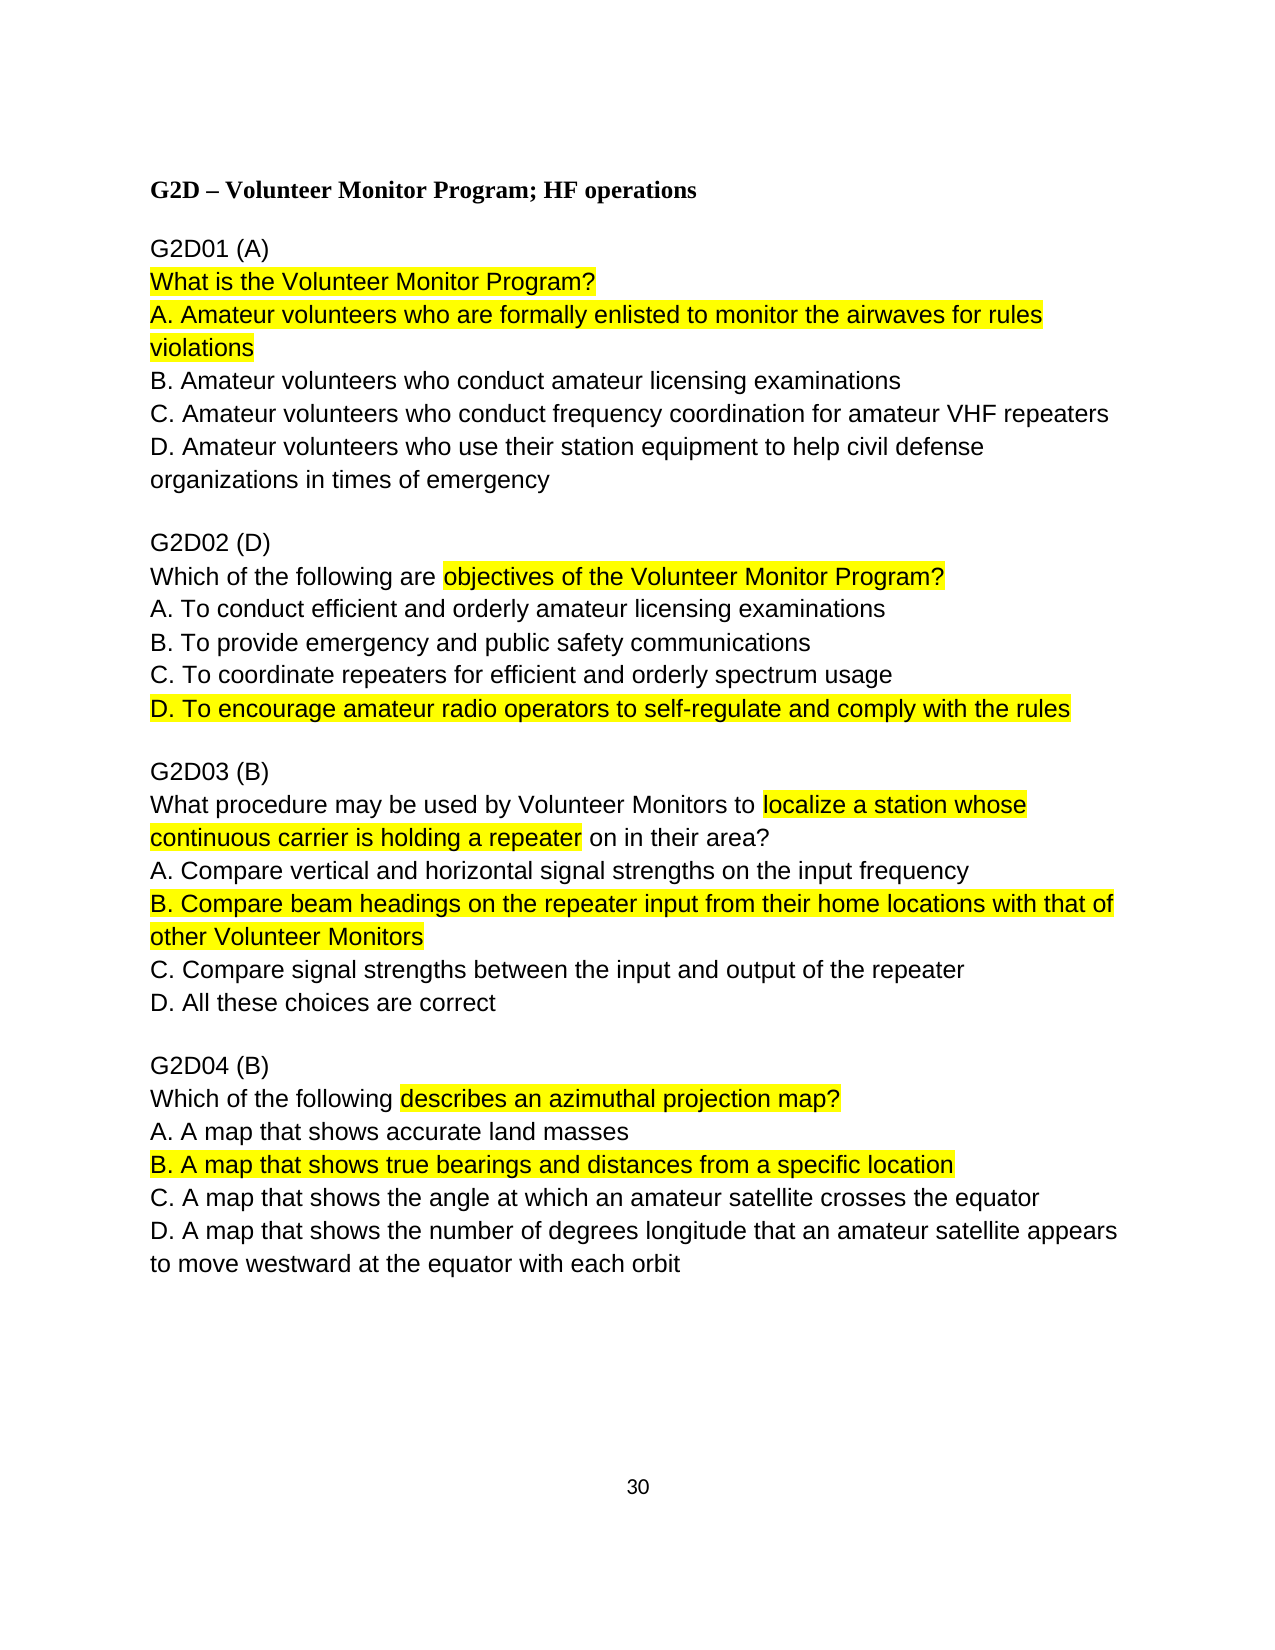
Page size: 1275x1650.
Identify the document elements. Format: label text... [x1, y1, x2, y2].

subtitle G2D – Volunteer Monitor Program; HF operations [150, 176, 1125, 204]
text G2D02 (D) Which of the following are objectives of the Volunteer Monitor Program? A. To conduct efficient and orderly amateur licensing examinations B. To provide emergency and public safety communications C. To coordinate repeaters for efficient and orderly spectrum usage D. To encourage amateur radio operators to self-regulate and comply with the rules [150, 528, 1125, 722]
text G2D04 (B) Which of the following describes an azimuthal projection map? A. A map that shows accurate land masses B. A map that shows true bearings and distances from a specific location C. A map that shows the angle at which an amateur satellite crosses the equator D. A map that shows the number of degrees longitude that an amateur satellite appears to move westward at the equator with each orbit [150, 1051, 1125, 1278]
text G2D03 (B) What procedure may be used by Volunteer Monitors to localize a station whose continuous carrier is holding a repeater on in their area? A. Compare vertical and horizontal signal strengths on the input frequency B. Compare beam headings on the repeater input from their home locations with that of other Volunteer Monitors C. Compare signal strengths between the input and output of the repeater D. All these choices are correct [150, 757, 1125, 1016]
text G2D01 (A) What is the Volunteer Monitor Program? A. Amateur volunteers who are formally enlisted to monitor the airwaves for rules violations B. Amateur volunteers who conduct amateur licensing examinations C. Amateur volunteers who conduct frequency coordination for amateur VHF repeaters D. Amateur volunteers who use their station equipment to help civil defense organizations in times of emergency [150, 234, 1125, 494]
